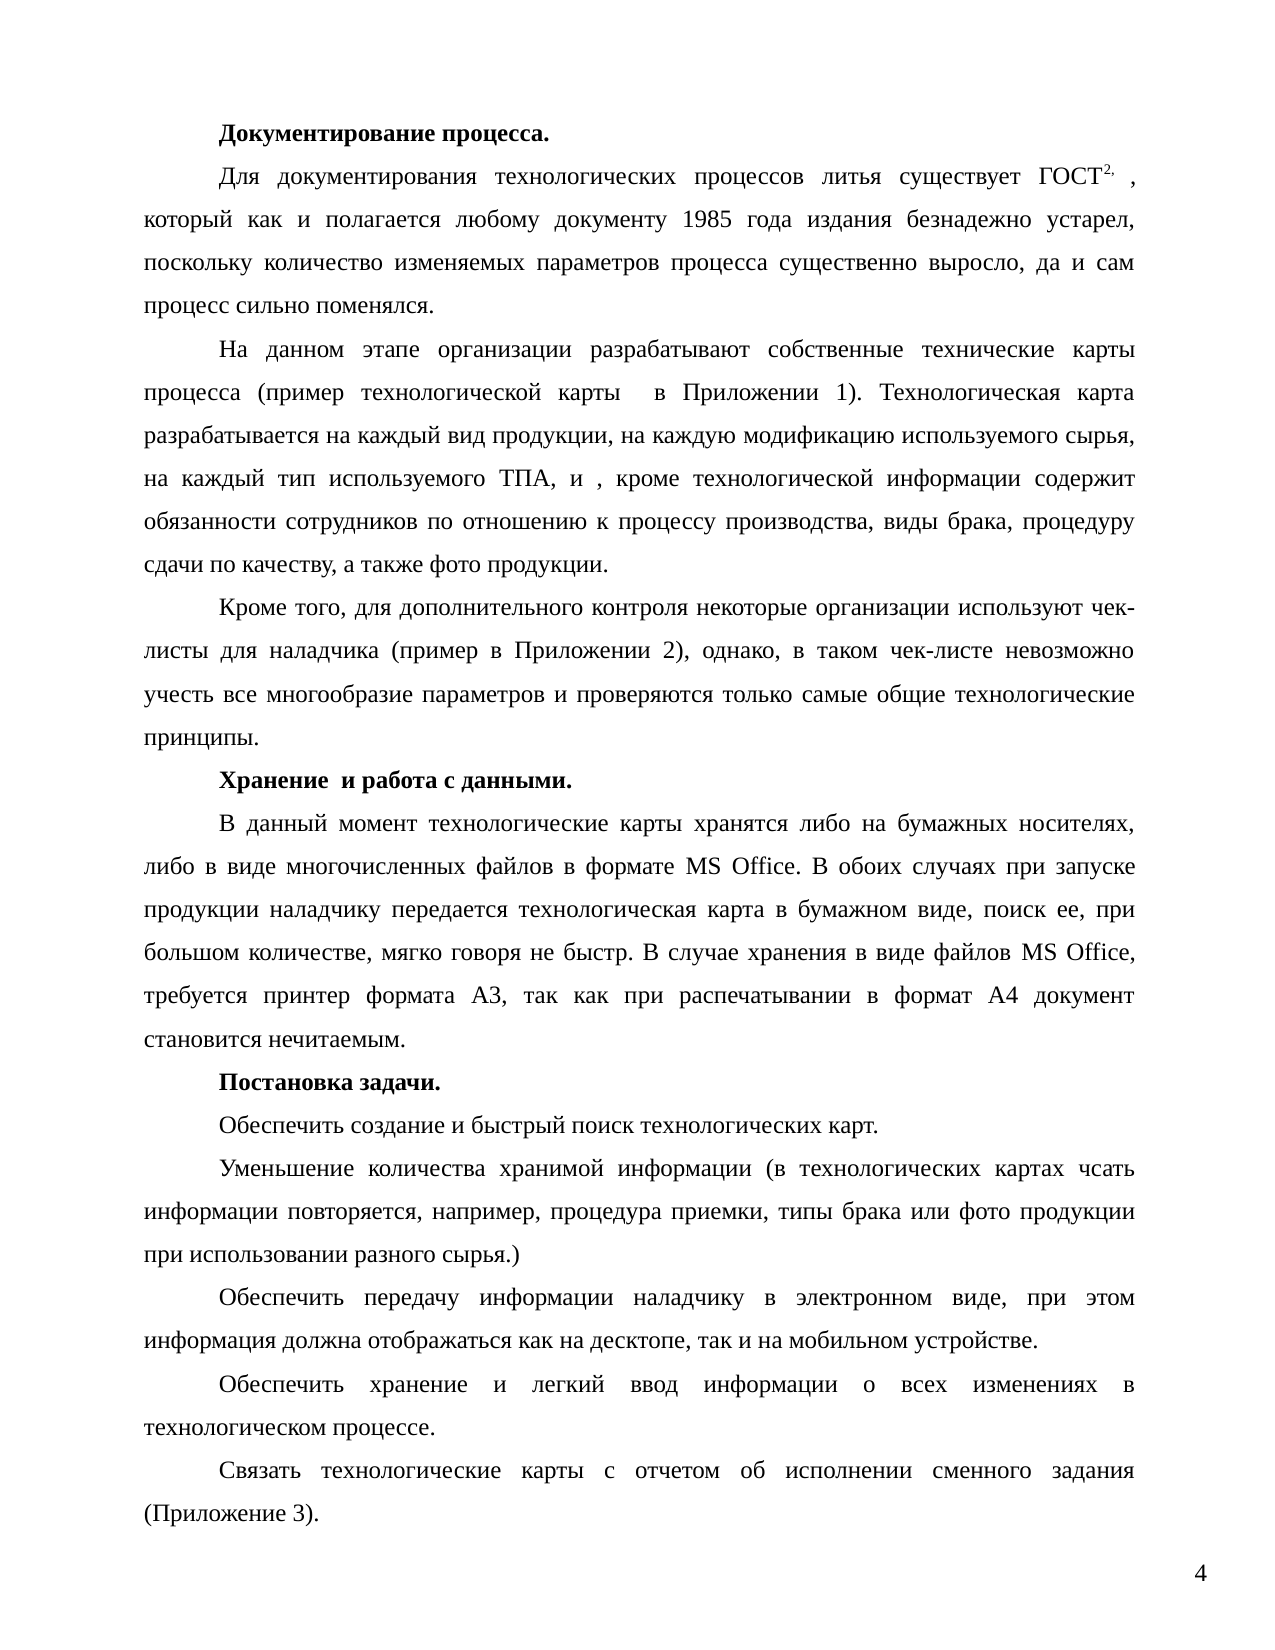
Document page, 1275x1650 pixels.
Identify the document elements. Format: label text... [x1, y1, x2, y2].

text Кроме того, для дополнительного контроля некоторые организации используют чек-листы для наладчика (пример в Приложении 2), однако, в таком чек-листе невозможно учесть все многообразие параметров и проверяются только самые общие технологические принципы. [144, 592, 1136, 751]
text На данном этапе организации разрабатывают собственные технические карты процесса (пример технологической карты в Приложении 1). Технологическая карта разрабатывается на каждый вид продукции, на каждую модификацию используемого сырья, на каждый тип используемого ТПА, и , кроме технологической информации содержит обязанности сотрудников по отношению к процессу производства, виды брака, процедуру сдачи по качеству, а также фото продукции. [144, 334, 1136, 578]
text Хранение и работа с данными. [144, 765, 1136, 794]
text Для документирования технологических процессов литья существует ГОСТ2, , который как и полагается любому документу 1985 года издания безнадежно устарел, поскольку количество изменяемых параметров процесса существенно выросло, да и сам процесс сильно поменялся. [144, 161, 1136, 319]
text Обеспечить передачу информации наладчику в электронном виде, при этом информация должна отображаться как на десктопе, так и на мобильном устройстве. [144, 1282, 1136, 1354]
text Обеспечить хранение и легкий ввод информации о всех изменениях в технологическом процессе. [144, 1369, 1136, 1441]
text Уменьшение количества хранимой информации (в технологических картах чсать информации повторяется, например, процедура приемки, типы брака или фото продукции при использовании разного сырья.) [144, 1153, 1136, 1268]
text Постановка задачи. [144, 1067, 1136, 1096]
text Документирование процесса. [144, 118, 1136, 147]
text Связать технологические карты с отчетом об исполнении сменного задания (Приложение 3). [144, 1455, 1136, 1527]
text Обеспечить создание и быстрый поиск технологических карт. [144, 1110, 1136, 1139]
text В данный момент технологические карты хранятся либо на бумажных носителях, либо в виде многочисленных файлов в формате MS Office. В обоих случаях при запуске продукции наладчику передается технологическая карта в бумажном виде, поиск ее, при большом количестве, мягко говоря не быстр. В случае хранения в виде файлов MS Office, требуется принтер формата А3, так как при распечатывании в формат А4 документ становится нечитаемым. [144, 808, 1136, 1052]
